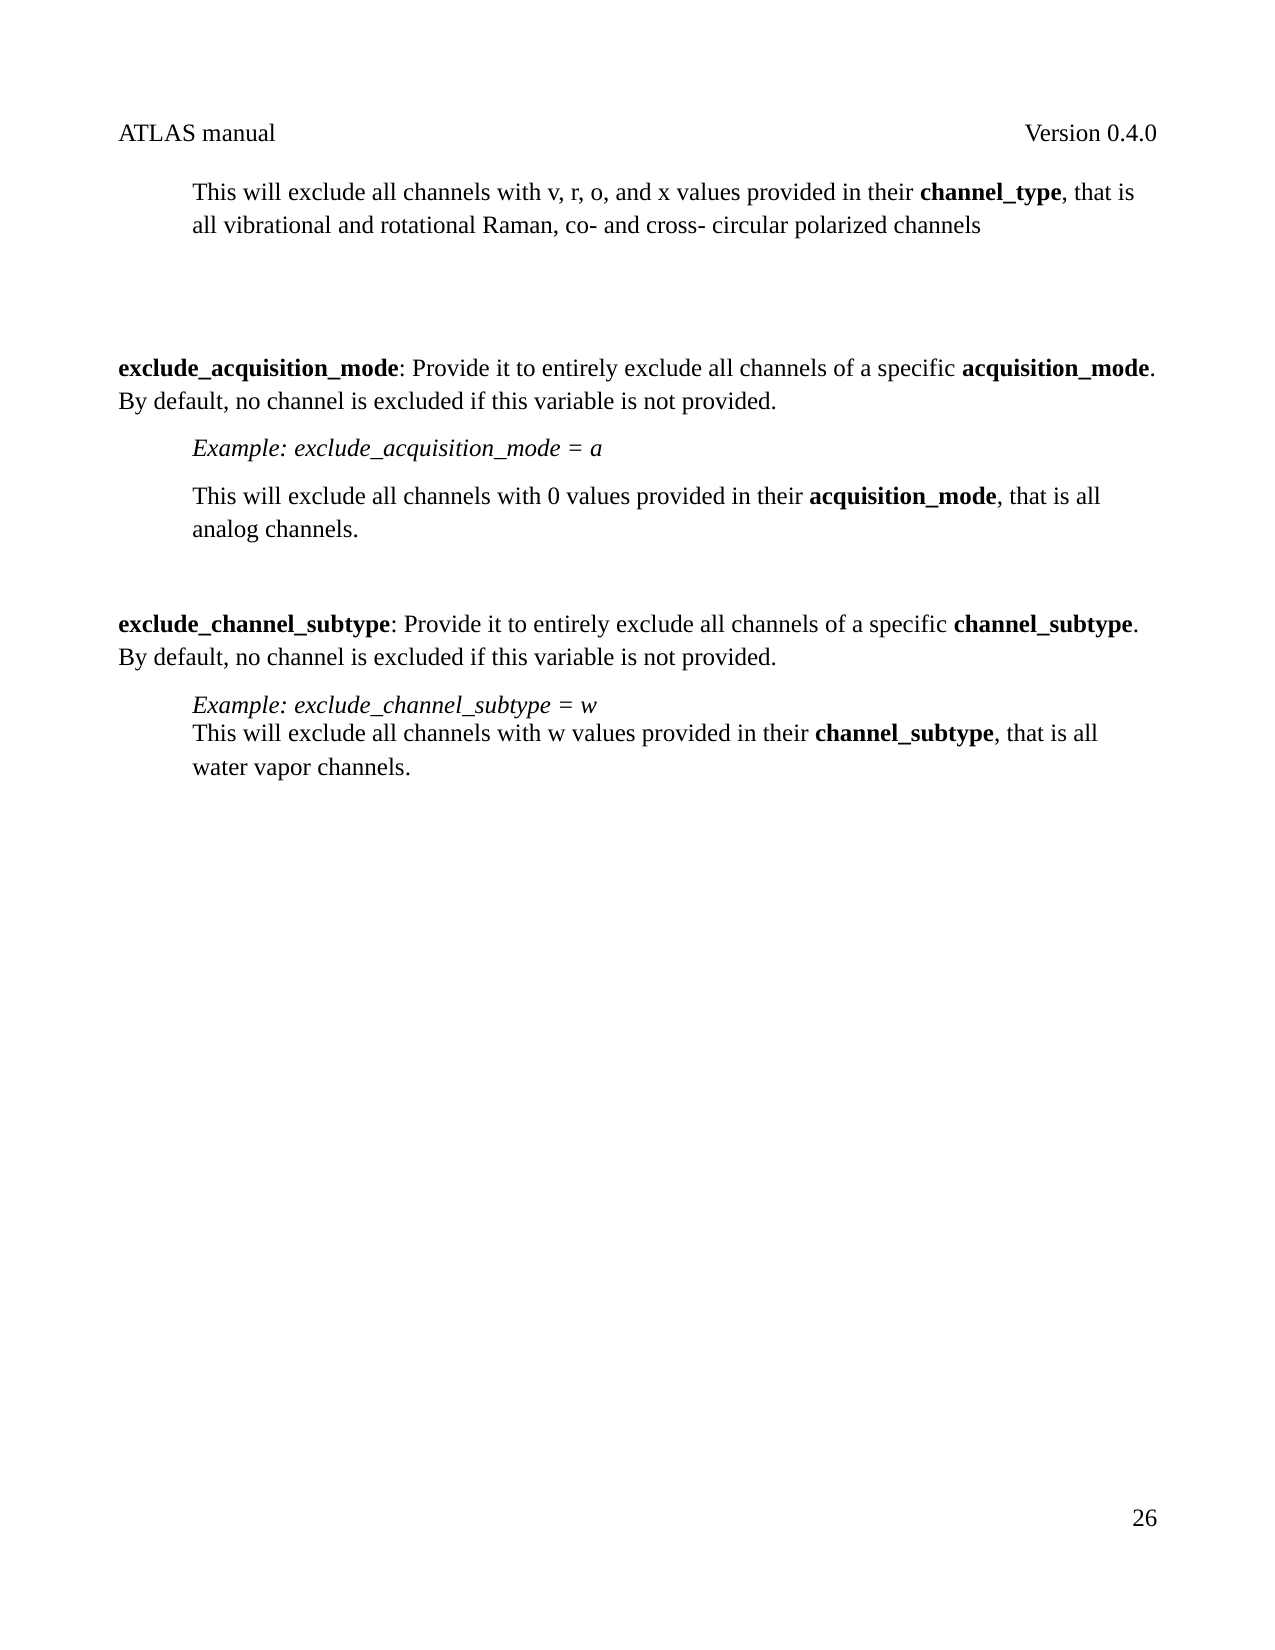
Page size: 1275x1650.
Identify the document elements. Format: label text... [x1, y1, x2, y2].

text Example: exclude_acquisition_mode = a [118, 433, 1157, 462]
text This will exclude all channels with v, r, o, and x values provided in their channel_type, that is all vibrational and rotational Raman, co- and cross- circular polarized channels [118, 177, 1157, 239]
text This will exclude all channels with 0 values provided in their acquisition_mode, that is all analog channels. [118, 481, 1157, 543]
text exclude_channel_subtype: Provide it to entirely exclude all channels of a specific channel_subtype. By default, no channel is excluded if this variable is not provided. [118, 609, 1157, 671]
text Example: exclude_channel_subtype = w [118, 690, 1157, 718]
text exclude_acquisition_mode: Provide it to entirely exclude all channels of a specific acquisition_mode. By default, no channel is excluded if this variable is not provided. [118, 353, 1157, 414]
text This will exclude all channels with w values provided in their channel_subtype, that is all water vapor channels. [118, 718, 1157, 780]
